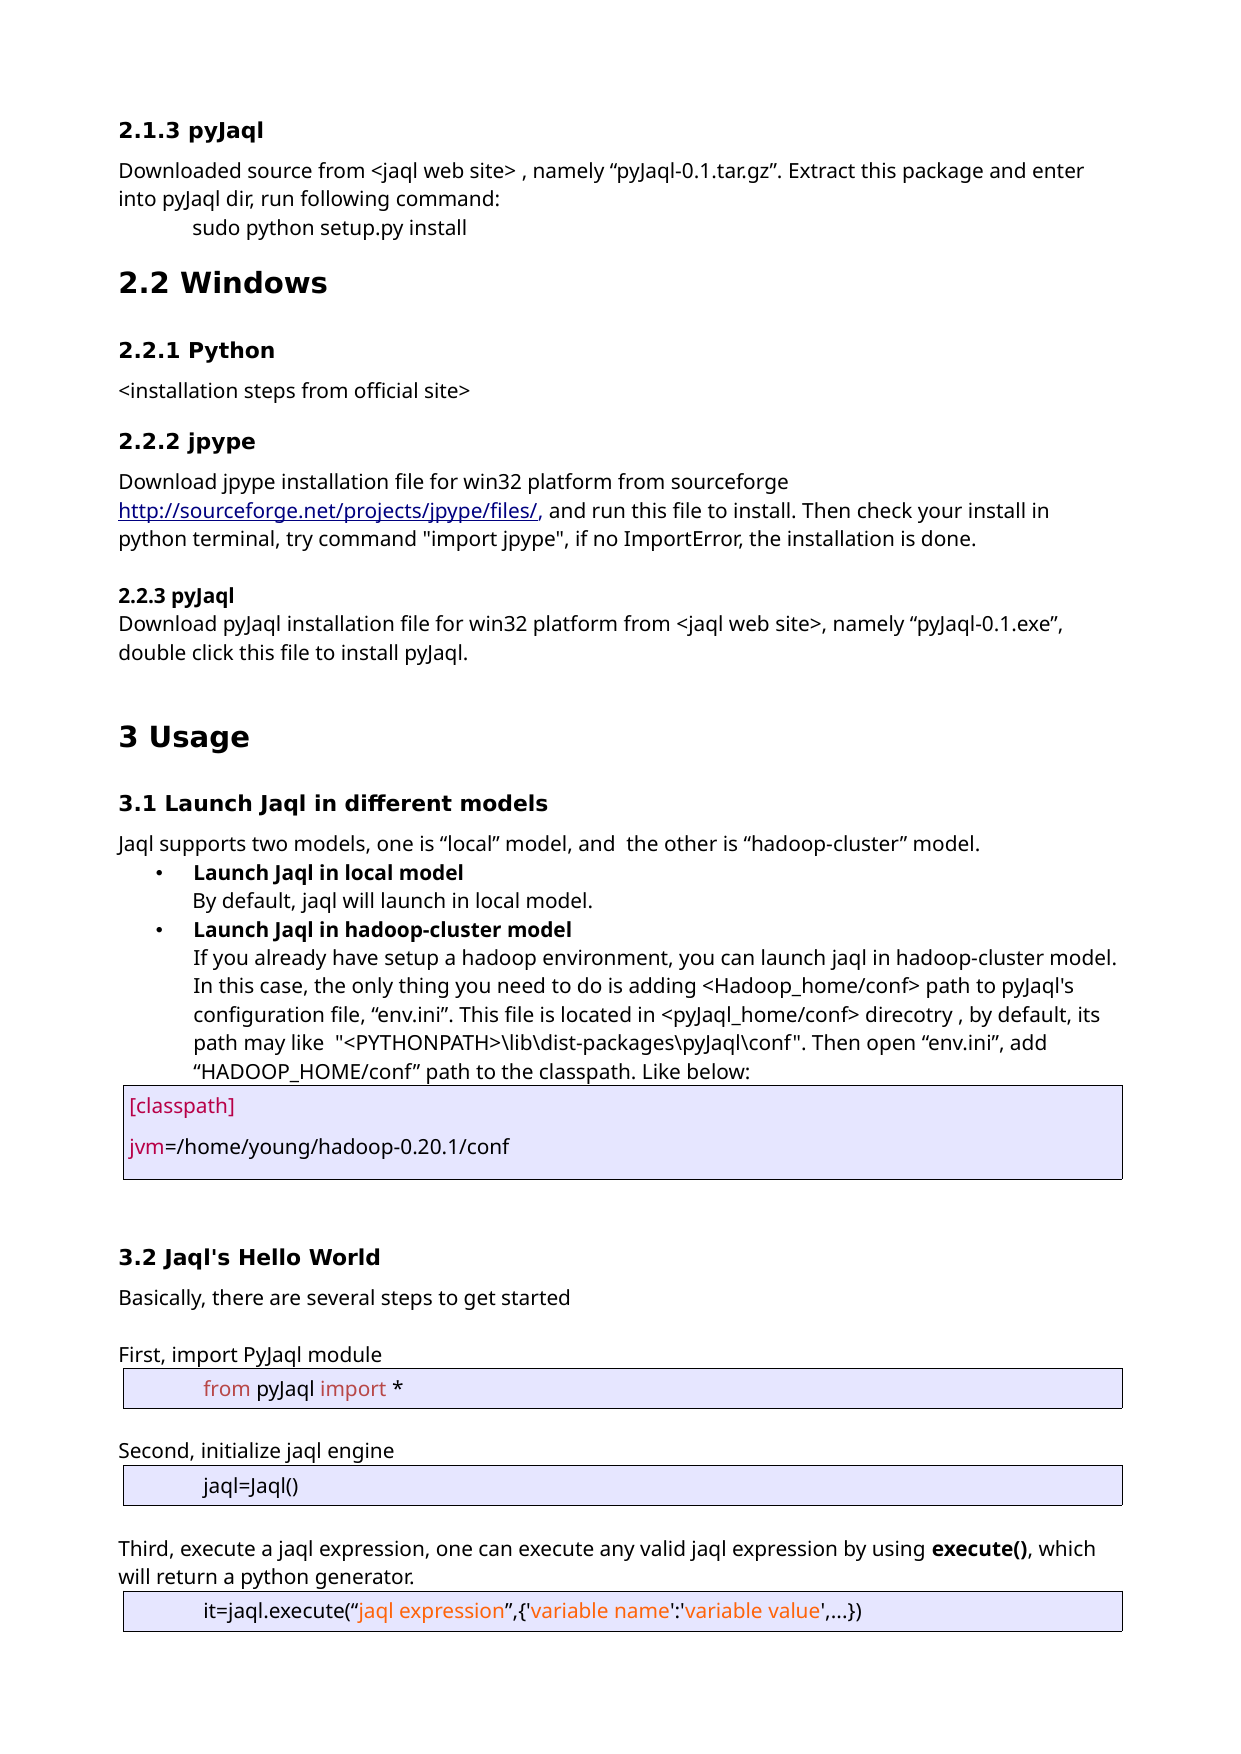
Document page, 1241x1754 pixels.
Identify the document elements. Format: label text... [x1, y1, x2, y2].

table_header jaql=Jaql() [124, 1466, 1122, 1505]
list If you already have setup a hadoop environment, you can launch jaql in hadoop-cluster model. In this case, the only thing you need to do is adding <Hadoop_home/conf> path to pyJaql's configuration file, “env.ini”. This file is located in <pyJaql_home/conf> direcotry , by default, its path may like "<PYTHONPATH>\lib\dist-packages\pyJaql\conf". Then open “env.ini”, add “HADOOP_HOME/conf” path to the classpath. Like below: [156, 943, 1122, 1085]
text <installation steps from official site> [118, 376, 1122, 404]
table_header [classpath] jvm=/home/young/hadoop-0.20.1/conf [124, 1086, 1122, 1179]
subtitle 2.2 Windows [118, 266, 1122, 300]
text By default, jaql will launch in local model. [118, 886, 1122, 915]
text Basically, there are several steps to get started [118, 1283, 1122, 1311]
subtitle 3.1 Launch Jaql in different models [118, 791, 1122, 817]
text Third, execute a jaql expression, one can execute any valid jaql expression by using execute(), which will return a python generator. [118, 1534, 1122, 1591]
subtitle 3 Usage [118, 720, 1122, 754]
text Download pyJaql installation file for win32 platform from <jaql web site>, namely “pyJaql-0.1.exe”, double click this file to install pyJaql. [118, 609, 1122, 666]
subtitle 2.2.1 Python [118, 338, 1122, 363]
text Second, initialize jaql engine [118, 1437, 1122, 1465]
text 2.2.3 pyJaql [118, 581, 1122, 609]
text First, import PyJaql module [118, 1340, 1122, 1368]
list Launch Jaql in hadoop-cluster model [156, 915, 1122, 943]
text Downloaded source from <jaql web site> , namely “pyJaql-0.1.tar.gz”. Extract this package and enter into pyJaql dir, run following command: [118, 156, 1122, 213]
text sudo python setup.py install [118, 213, 1122, 241]
list Launch Jaql in local model [156, 858, 1122, 886]
subtitle 3.2 Jaql's Hello World [118, 1245, 1122, 1270]
subtitle 2.2.2 jpype [118, 429, 1122, 455]
table_header it=jaql.execute(“jaql expression”,{'variable name':'variable value',...}) [124, 1592, 1122, 1631]
table_header from pyJaql import * [124, 1369, 1122, 1408]
subtitle 2.1.3 pyJaql [118, 118, 1122, 144]
text Jaql supports two models, one is “local” model, and the other is “hadoop-cluster” model. [118, 829, 1122, 858]
text Download jpype installation file for win32 platform from sourceforge http://sourceforge.net/projects/jpype/files/, and run this file to install. Then check your install in python terminal, try command "import jpype", if no ImportError, the installation is done. [118, 467, 1122, 553]
